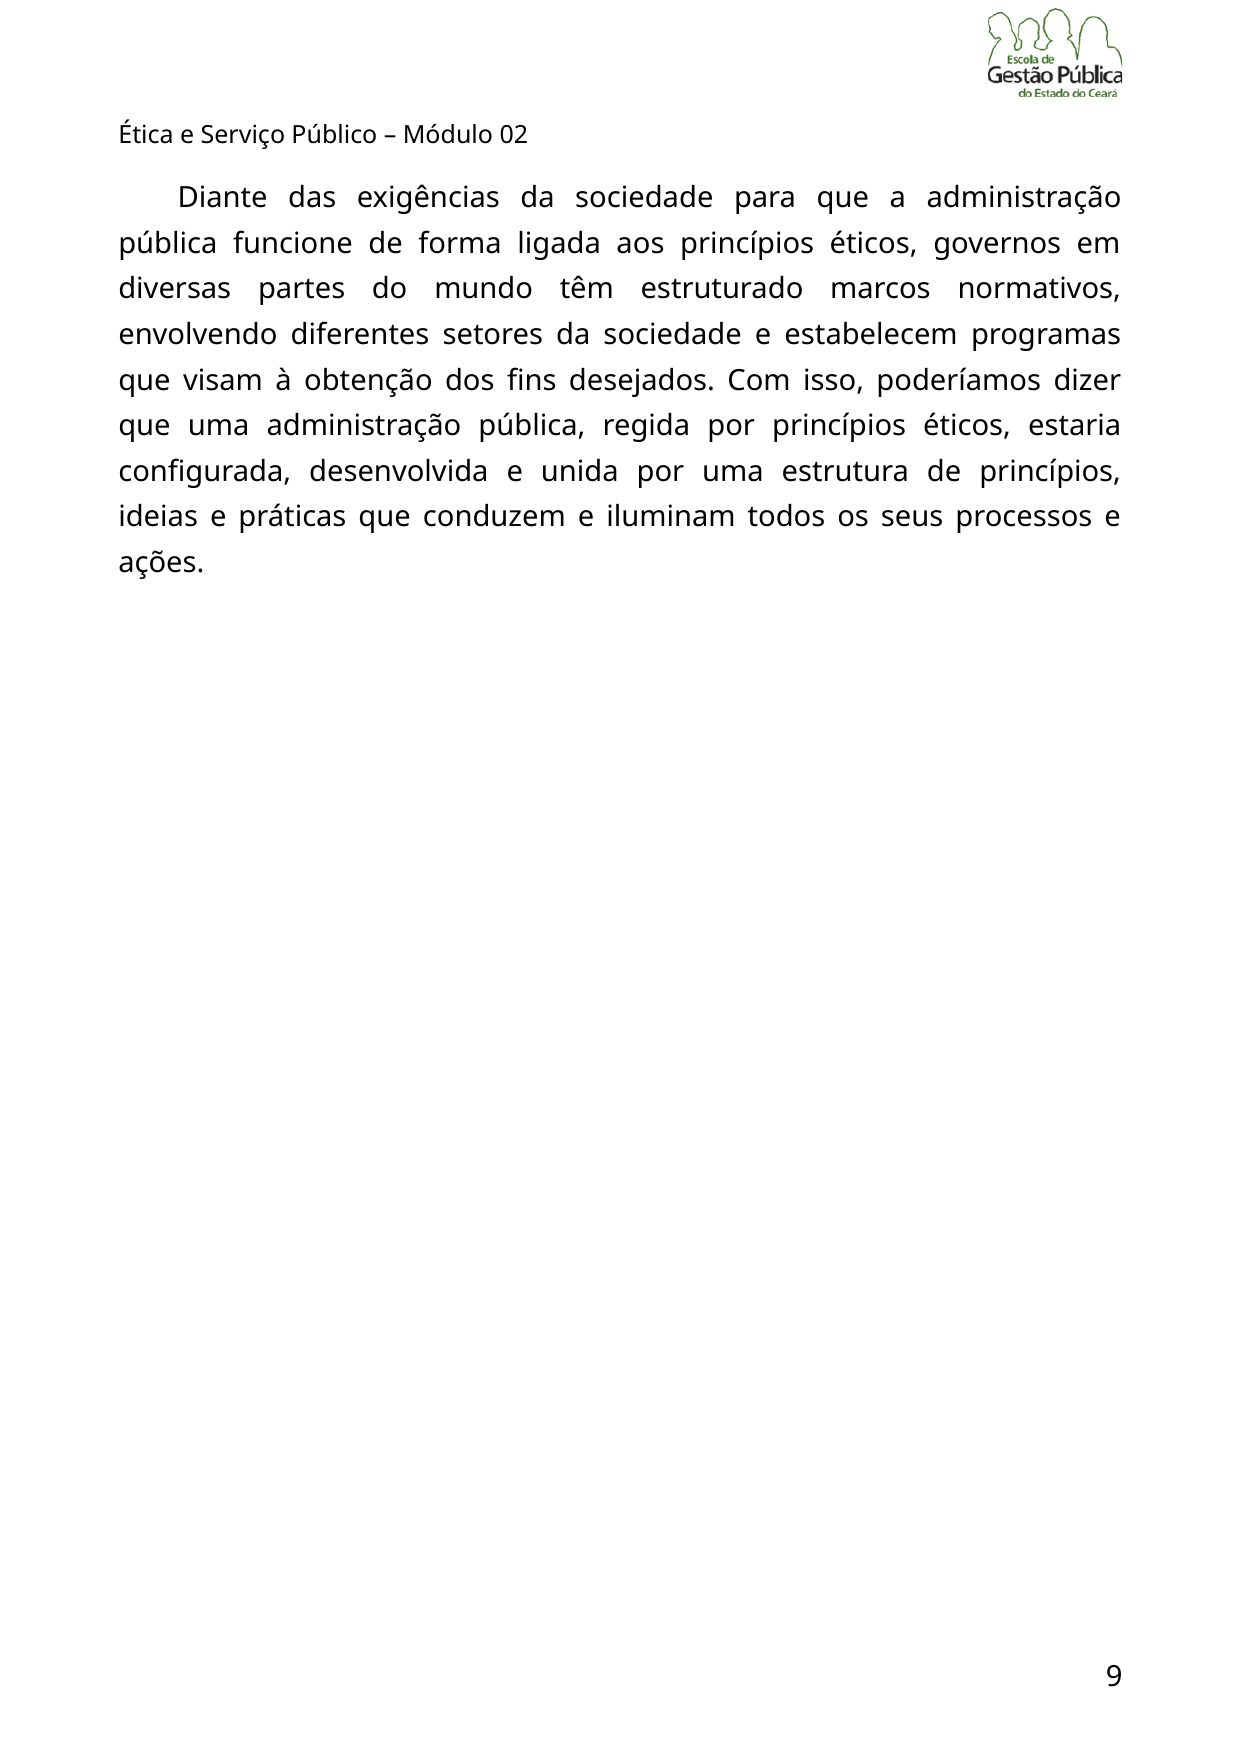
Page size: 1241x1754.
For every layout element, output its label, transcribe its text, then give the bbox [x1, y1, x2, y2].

text Diante das exigências da sociedade para que a administração pública funcione de forma ligada aos princípios éticos, governos em diversas partes do mundo têm estruturado marcos normativos, envolvendo diferentes setores da sociedade e estabelecem programas que visam à obtenção dos fins desejados. Com isso, poderíamos dizer que uma administração pública, regida por princípios éticos, estaria configurada, desenvolvida e unida por uma estrutura de princípios, ideias e práticas que conduzem e iluminam todos os seus processos e ações. [118, 176, 1122, 581]
picture [118, 8, 1123, 97]
